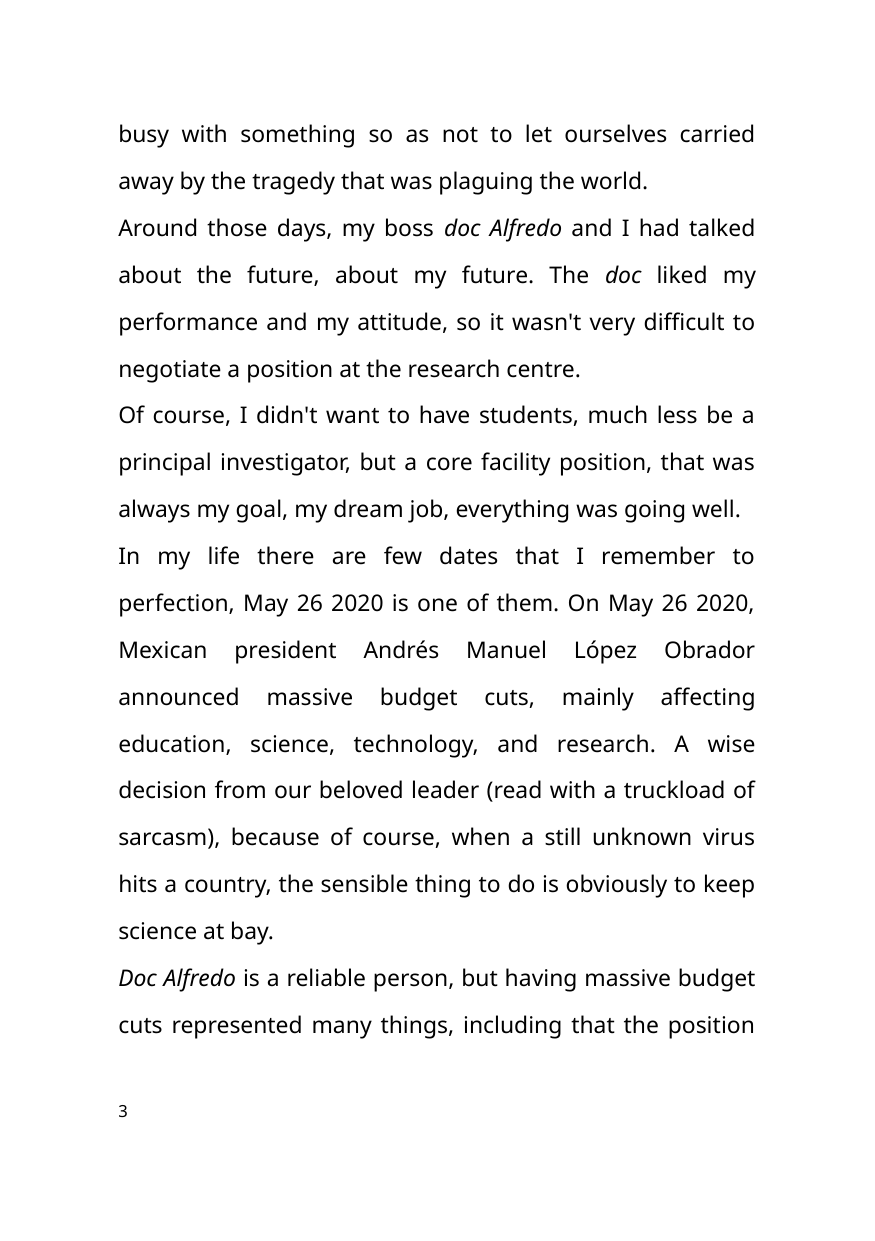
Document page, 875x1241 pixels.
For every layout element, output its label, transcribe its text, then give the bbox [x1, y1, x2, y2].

text In my life there are few dates that I remember to perfection, May 26 2020 is one of them. On May 26 2020, Mexican president Andrés Manuel López Obrador announced massive budget cuts, mainly affecting education, science, technology, and research. A wise decision from our beloved leader (read with a truckload of sarcasm), because of course, when a still unknown virus hits a country, the sensible thing to do is obviously to keep science at bay. [118, 540, 756, 946]
text Doc Alfredo is a reliable person, but having massive budget cuts represented many things, including that the position [118, 962, 756, 1040]
text busy with something so as not to let ourselves carried away by the tragedy that was plaguing the world. [118, 118, 756, 196]
text Of course, I didn't want to have students, much less be a principal investigator, but a core facility position, that was always my goal, my dream job, everything was going well. [118, 399, 756, 524]
text Around those days, my boss doc Alfredo and I had talked about the future, about my future. The doc liked my performance and my attitude, so it wasn't very difficult to negotiate a position at the research centre. [118, 212, 756, 384]
